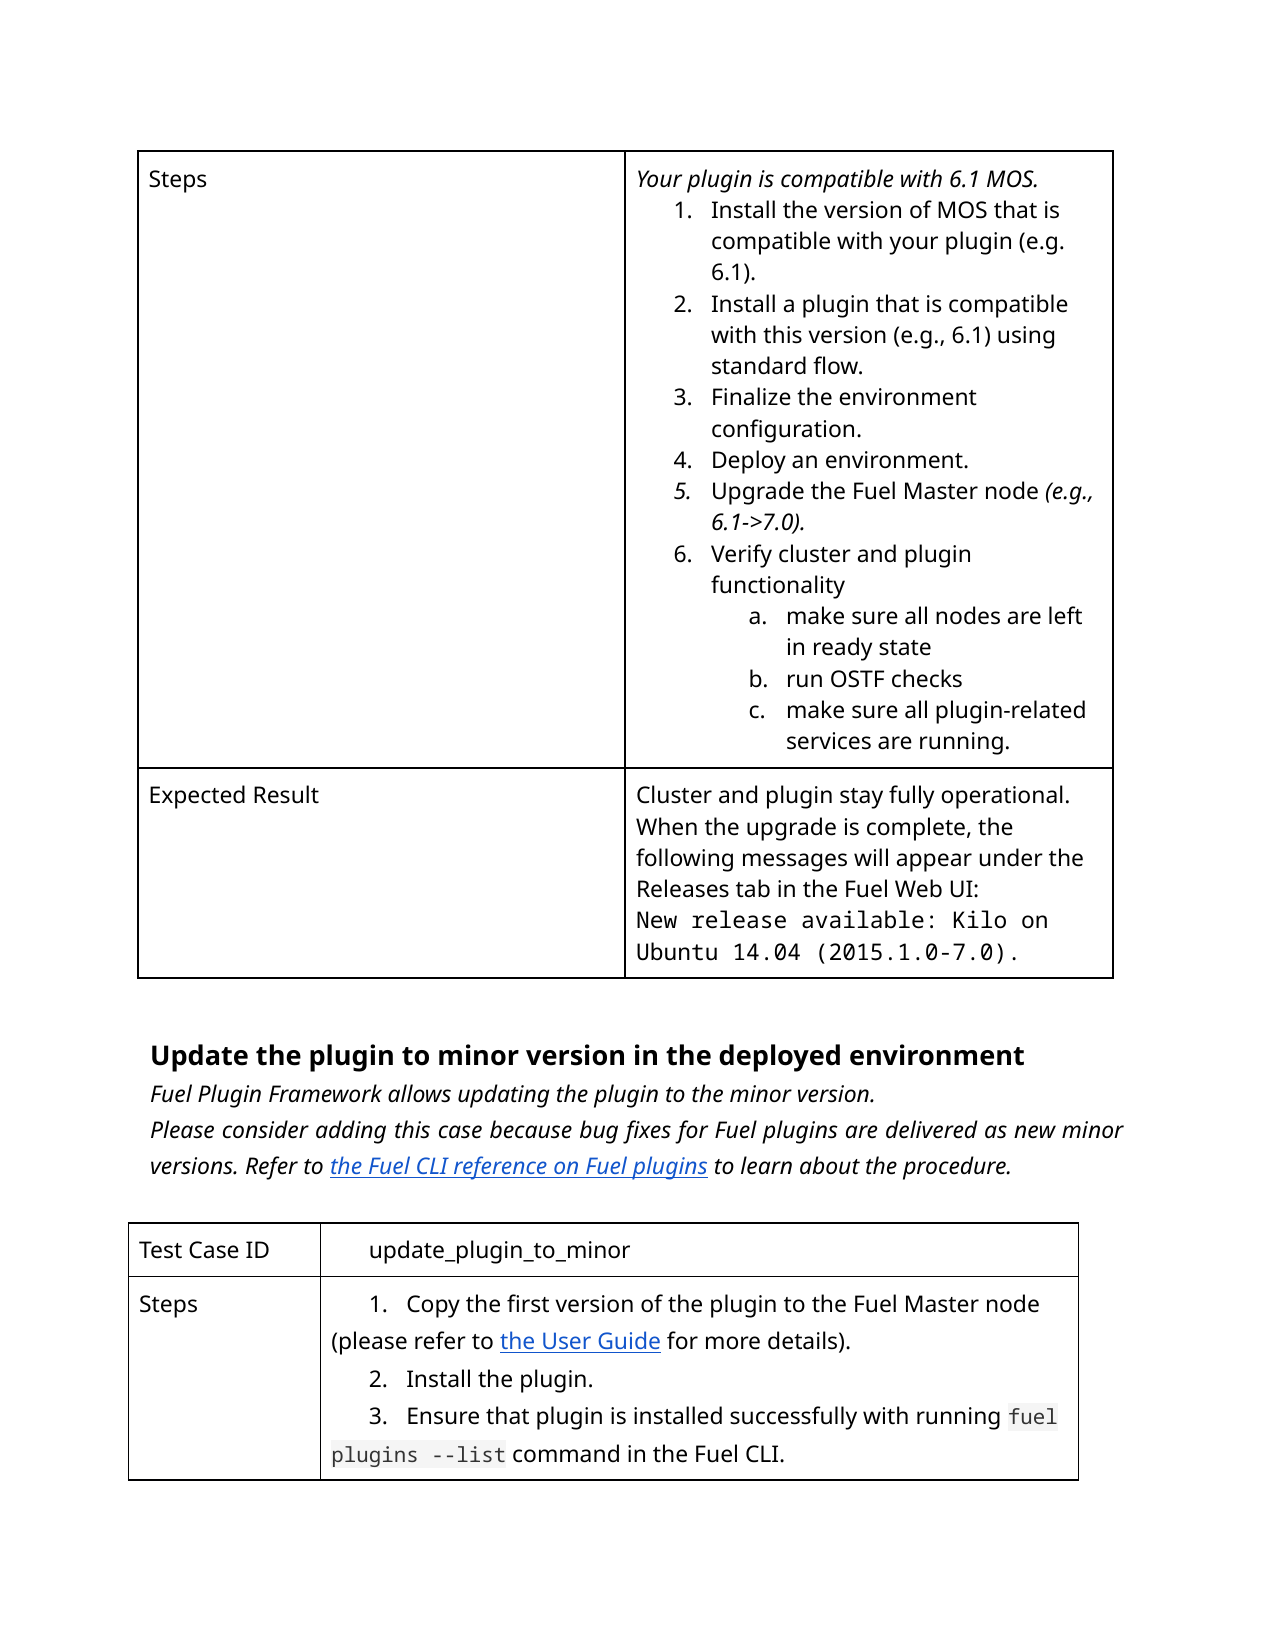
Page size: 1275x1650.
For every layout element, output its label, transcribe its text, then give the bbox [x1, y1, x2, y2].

table_cell Cluster and plugin stay fully operational. When the upgrade is complete, the following messages will appear under the Releases tab in the Fuel Web UI: New release available: Kilo on Ubuntu 14.04 (2015.1.0-7.0). [626, 769, 1112, 977]
table_cell Steps [139, 152, 624, 767]
text Please consider adding this case because bug fixes for Fuel plugins are delivered as new minor versions. Refer to the Fuel CLI reference on Fuel plugins to learn about the procedure. [150, 1114, 1125, 1181]
text Fuel Plugin Framework allows updating the plugin to the minor version. [150, 1078, 1125, 1109]
table_cell Your plugin is compatible with 6.1 MOS. Install the version of MOS that is compatible with your plugin (e.g. 6.1). Install a plugin that is compatible with this version (e.g., 6.1) using standard flow. Finalize the environment configuration. Deploy an environment. Upgrade the Fuel Master node (e.g., 6.1->7.0). Verify cluster and plugin functionality make sure all nodes are left in ready state run OSTF checks make sure all plugin-related services are running. [626, 152, 1112, 767]
table_header update_plugin_to_minor [321, 1224, 1078, 1276]
table_header Test Case ID [129, 1224, 320, 1276]
subtitle Update the plugin to minor version in the deployed environment [150, 1036, 1125, 1073]
table_cell Expected Result [139, 769, 624, 977]
table_cell Steps [129, 1277, 320, 1479]
table_cell Copy the first version of the plugin to the Fuel Master node (please refer to the User Guide for more details). Install the plugin. Ensure that plugin is installed successfully with running fuel plugins --list command in the Fuel CLI. Add 3 nodes with Controller role and 1 node with Compute and another role. Finalize environment configuration (e.g. networking, nodes interfaces). Enable the plugin and configure it following the instructions from the Plugin Guide. Run network verification check. Deploy the cluster. Run OSTF. Copy the second version of the plugin (minor one) to the Fuel Master node (please refer to the User Guide for more details). Run the following command fuel plugins --update <fuel-plugin-file> Make sure all nodes are left in ready state. Run OSTF checks. Make sure all plugin-related services are running. [321, 1277, 1078, 1479]
